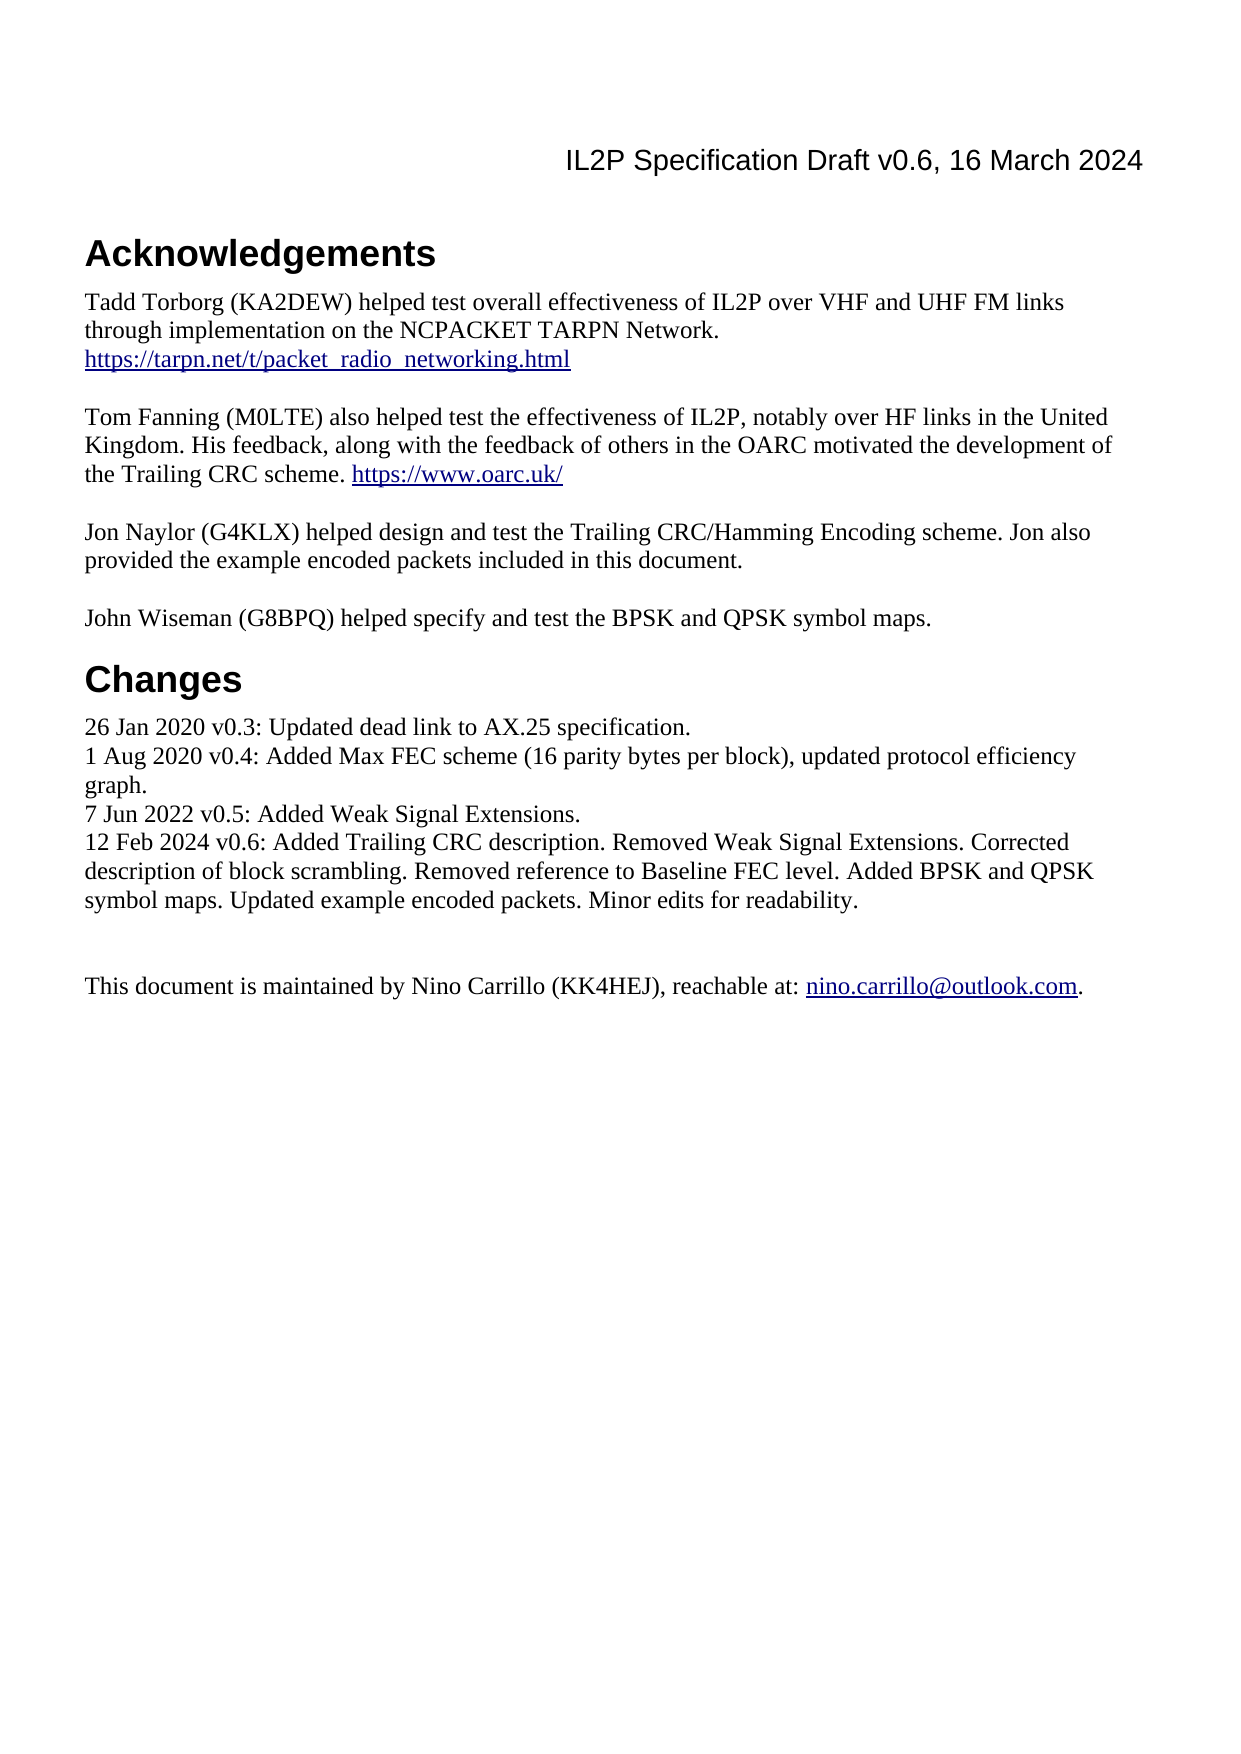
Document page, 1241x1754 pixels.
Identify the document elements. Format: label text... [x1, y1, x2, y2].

subtitle Acknowledgements [84, 231, 1144, 274]
text provided the example encoded packets included in this document. [84, 546, 1144, 574]
text 1 Aug 2020 v0.4: Added Max FEC scheme (16 parity bytes per block), updated protocol efficiency [84, 741, 1144, 770]
text Tom Fanning (M0LTE) also helped test the effectiveness of IL2P, notably over HF links in the United [84, 402, 1144, 431]
text symbol maps. Updated example encoded packets. Minor edits for readability. [84, 885, 1144, 914]
subtitle Changes [84, 657, 1144, 700]
text Kingdom. His feedback, along with the feedback of others in the OARC motivated the development of [84, 431, 1144, 459]
text graph. [84, 770, 1144, 799]
text John Wiseman (G8BPQ) helped specify and test the BPSK and QPSK symbol maps. [84, 603, 1144, 632]
text This document is maintained by Nino Carrillo (KK4HEJ), reachable at: nino.carrillo@outlook.com. [84, 971, 1144, 1000]
text 7 Jun 2022 v0.5: Added Weak Signal Extensions. [84, 799, 1144, 827]
text Tadd Torborg (KA2DEW) helped test overall effectiveness of IL2P over VHF and UHF FM links through implementation on the NCPACKET TARPN Network. https://tarpn.net/t/packet_radio_networking.html [84, 287, 1144, 373]
text 12 Feb 2024 v0.6: Added Trailing CRC description. Removed Weak Signal Extensions. Corrected [84, 827, 1144, 856]
text description of block scrambling. Removed reference to Baseline FEC level. Added BPSK and QPSK [84, 856, 1144, 885]
text the Trailing CRC scheme. https://www.oarc.uk/ [84, 459, 1144, 488]
text 26 Jan 2020 v0.3: Updated dead link to AX.25 specification. [84, 712, 1144, 741]
text Jon Naylor (G4KLX) helped design and test the Trailing CRC/Hamming Encoding scheme. Jon also [84, 517, 1144, 546]
